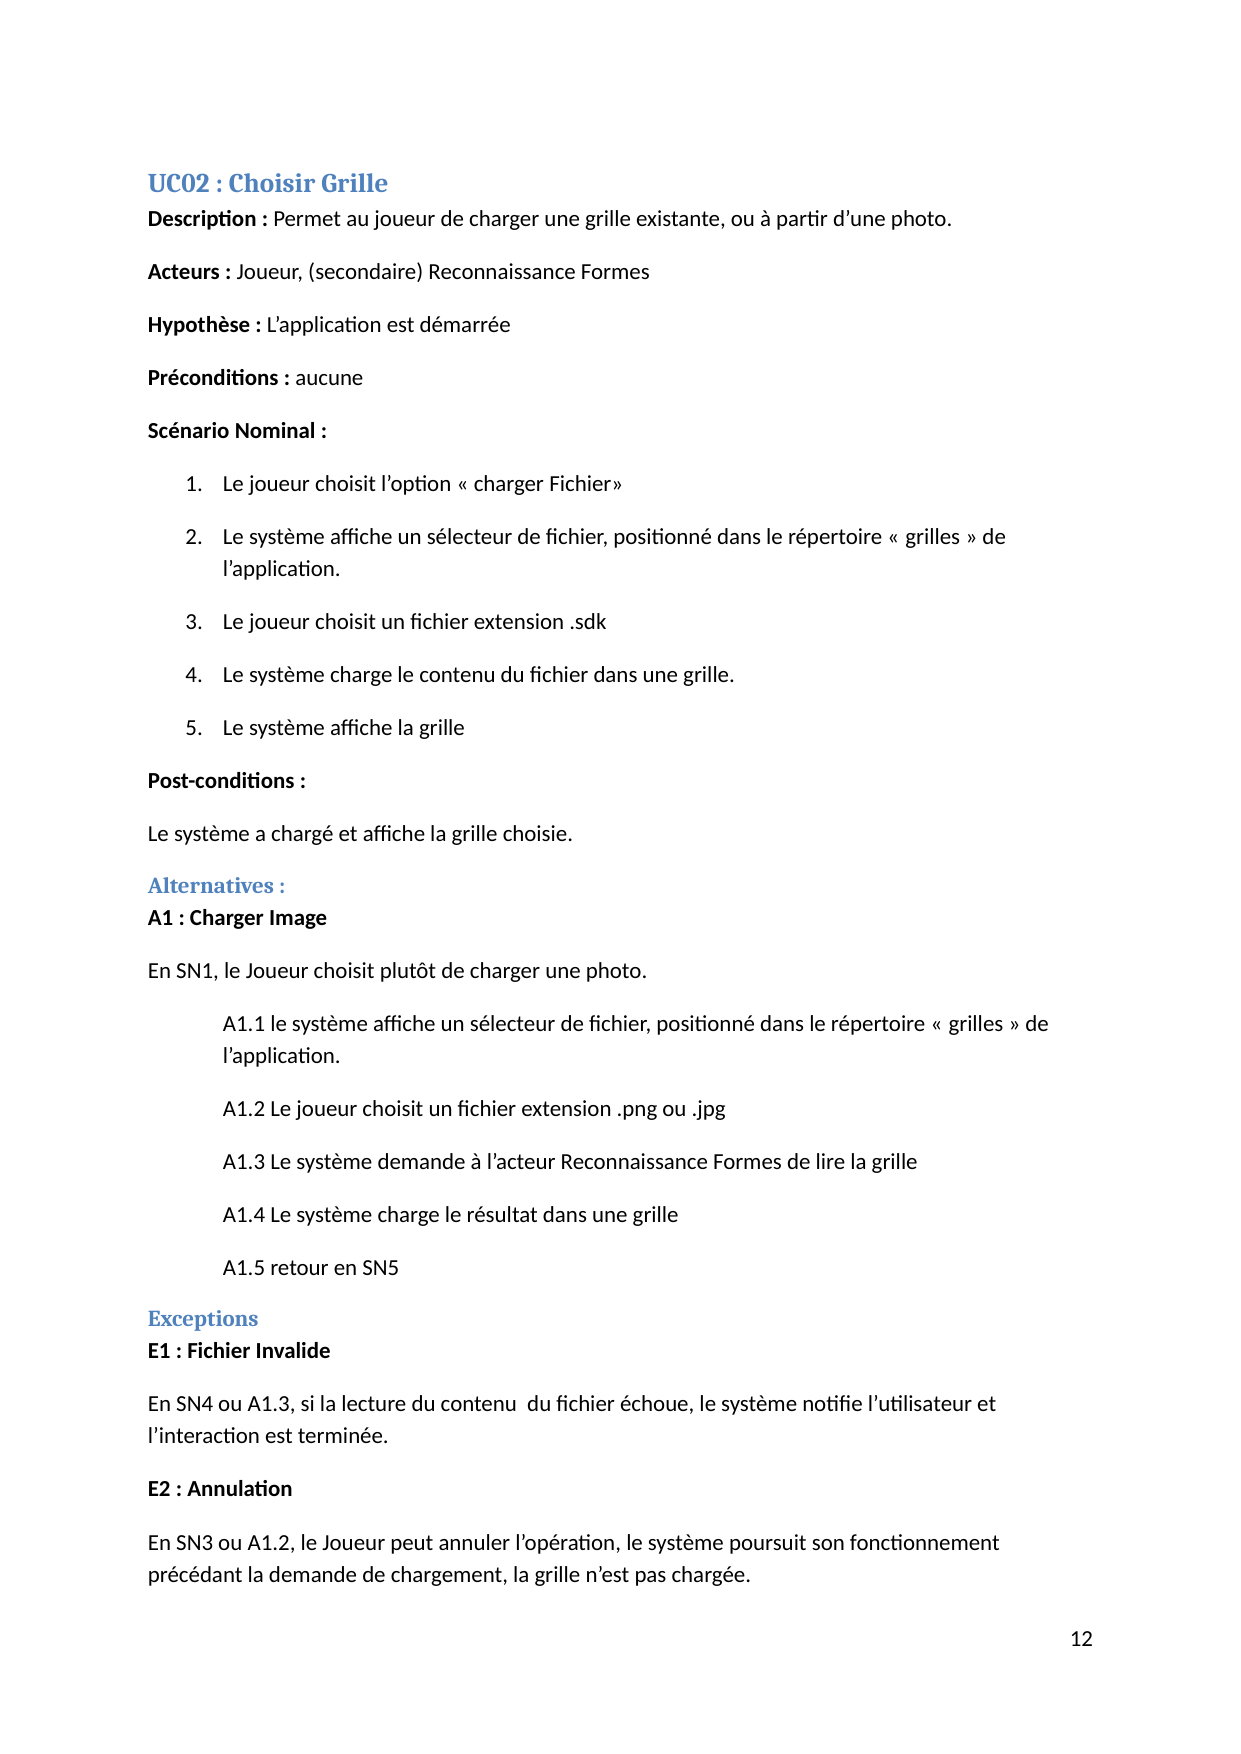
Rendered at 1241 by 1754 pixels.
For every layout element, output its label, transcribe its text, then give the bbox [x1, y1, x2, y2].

text A1 : Charger Image [148, 903, 1093, 931]
list A1.1 le système affiche un sélecteur de fichier, positionné dans le répertoire « grilles » de l’application. [223, 1009, 1093, 1069]
text Scénario Nominal : [148, 416, 1093, 444]
list Le joueur choisit l’option « charger Fichier» [185, 469, 1093, 497]
subtitle Exceptions [148, 1306, 1093, 1332]
text Description : Permet au joueur de charger une grille existante, ou à partir d’une photo. [148, 204, 1093, 232]
subtitle UC02 : Choisir Grille [148, 168, 1093, 199]
text Acteurs : Joueur, (secondaire) Reconnaissance Formes [148, 257, 1093, 285]
list Le joueur choisit un fichier extension .sdk [185, 607, 1093, 636]
text Post-conditions : [148, 767, 1093, 794]
text En SN1, le Joueur choisit plutôt de charger une photo. [148, 956, 1093, 984]
list A1.2 Le joueur choisit un fichier extension .png ou .jpg [223, 1094, 1093, 1122]
list Le système charge le contenu du fichier dans une grille. [185, 661, 1093, 688]
list A1.3 Le système demande à l’acteur Reconnaissance Formes de lire la grille [223, 1147, 1093, 1175]
text Hypothèse : L’application est démarrée [148, 310, 1093, 338]
text E1 : Fichier Invalide [148, 1336, 1093, 1364]
list A1.4 Le système charge le résultat dans une grille [223, 1200, 1093, 1228]
list A1.5 retour en SN5 [223, 1253, 1093, 1281]
subtitle Alternatives : [148, 873, 1093, 899]
text En SN4 ou A1.3, si la lecture du contenu du fichier échoue, le système notifie l’utilisateur et l’interaction est terminée. [148, 1389, 1093, 1449]
list Le système affiche la grille [185, 713, 1093, 742]
list Le système affiche un sélecteur de fichier, positionné dans le répertoire « grilles » de l’application. [185, 522, 1093, 582]
text En SN3 ou A1.2, le Joueur peut annuler l’opération, le système poursuit son fonctionnement précédant la demande de chargement, la grille n’est pas chargée. [148, 1528, 1093, 1588]
text Le système a chargé et affiche la grille choisie. [148, 819, 1093, 848]
text E2 : Annulation [148, 1474, 1093, 1503]
text Préconditions : aucune [148, 363, 1093, 391]
